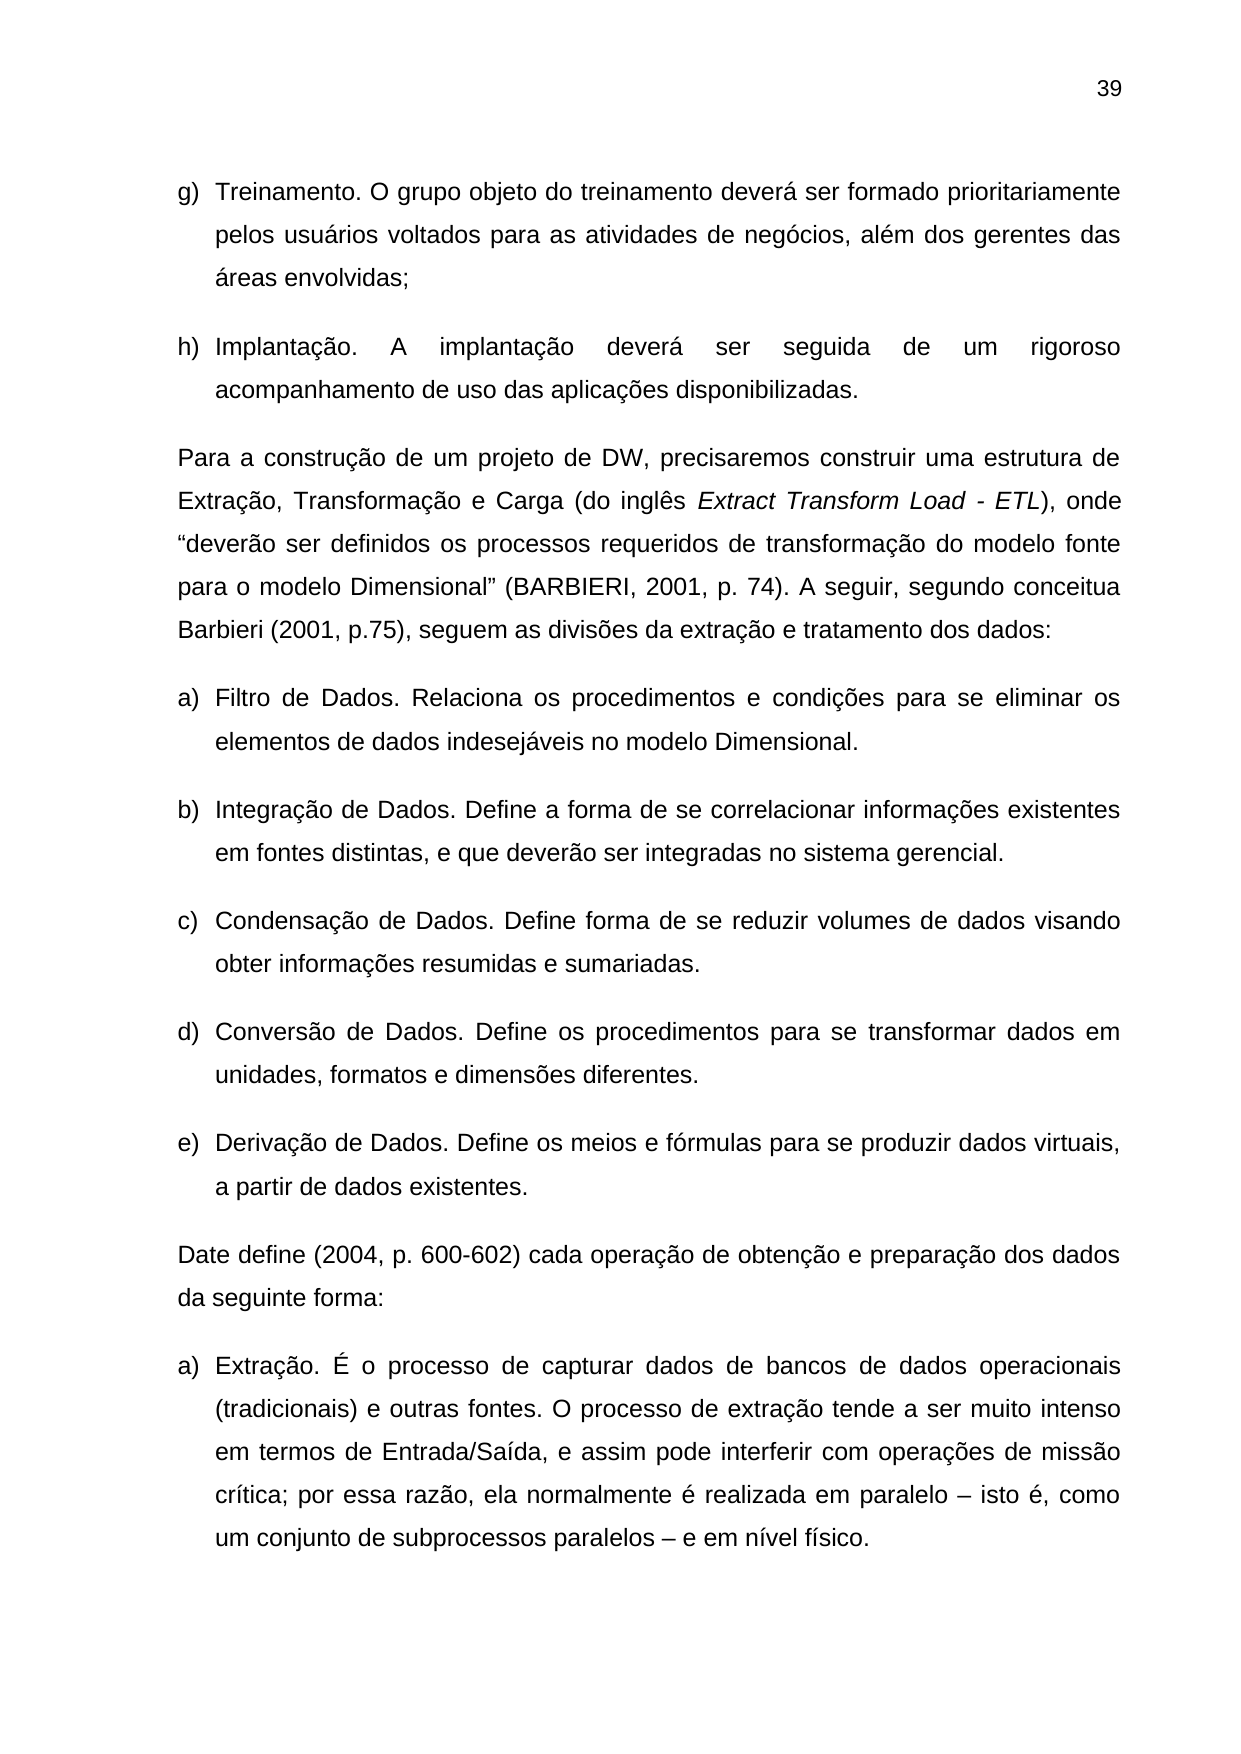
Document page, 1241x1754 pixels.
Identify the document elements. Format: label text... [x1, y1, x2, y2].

text Date define (2004, p. 600-602) cada operação de obtenção e preparação dos dados da seguinte forma: [177, 1240, 1122, 1312]
list Filtro de Dados. Relaciona os procedimentos e condições para se eliminar os elementos de dados indesejáveis no modelo Dimensional. [177, 683, 1122, 755]
list Extração. É o processo de capturar dados de bancos de dados operacionais (tradicionais) e outras fontes. O processo de extração tende a ser muito intenso em termos de Entrada/Saída, e assim pode interferir com operações de missão crítica; por essa razão, ela normalmente é realizada em paralelo – isto é, como um conjunto de subprocessos paralelos – e em nível físico. [177, 1351, 1122, 1552]
list Implantação. A implantação deverá ser seguida de um rigoroso acompanhamento de uso das aplicações disponibilizadas. [177, 332, 1122, 403]
list Integração de Dados. Define a forma de se correlacionar informações existentes em fontes distintas, e que deverão ser integradas no sistema gerencial. [177, 795, 1122, 867]
list Conversão de Dados. Define os procedimentos para se transformar dados em unidades, formatos e dimensões diferentes. [177, 1017, 1122, 1089]
list Derivação de Dados. Define os meios e fórmulas para se produzir dados virtuais, a partir de dados existentes. [177, 1128, 1122, 1200]
text Para a construção de um projeto de DW, precisaremos construir uma estrutura de Extração, Transformação e Carga (do inglês Extract Transform Load - ETL), onde “deverão ser definidos os processos requeridos de transformação do modelo fonte para o modelo Dimensional” (BARBIERI, 2001, p. 74). A seguir, segundo conceitua Barbieri (2001, p.75), seguem as divisões da extração e tratamento dos dados: [177, 443, 1122, 644]
list Condensação de Dados. Define forma de se reduzir volumes de dados visando obter informações resumidas e sumariadas. [177, 906, 1122, 978]
list Treinamento. O grupo objeto do treinamento deverá ser formado prioritariamente pelos usuários voltados para as atividades de negócios, além dos gerentes das áreas envolvidas; [177, 177, 1122, 292]
